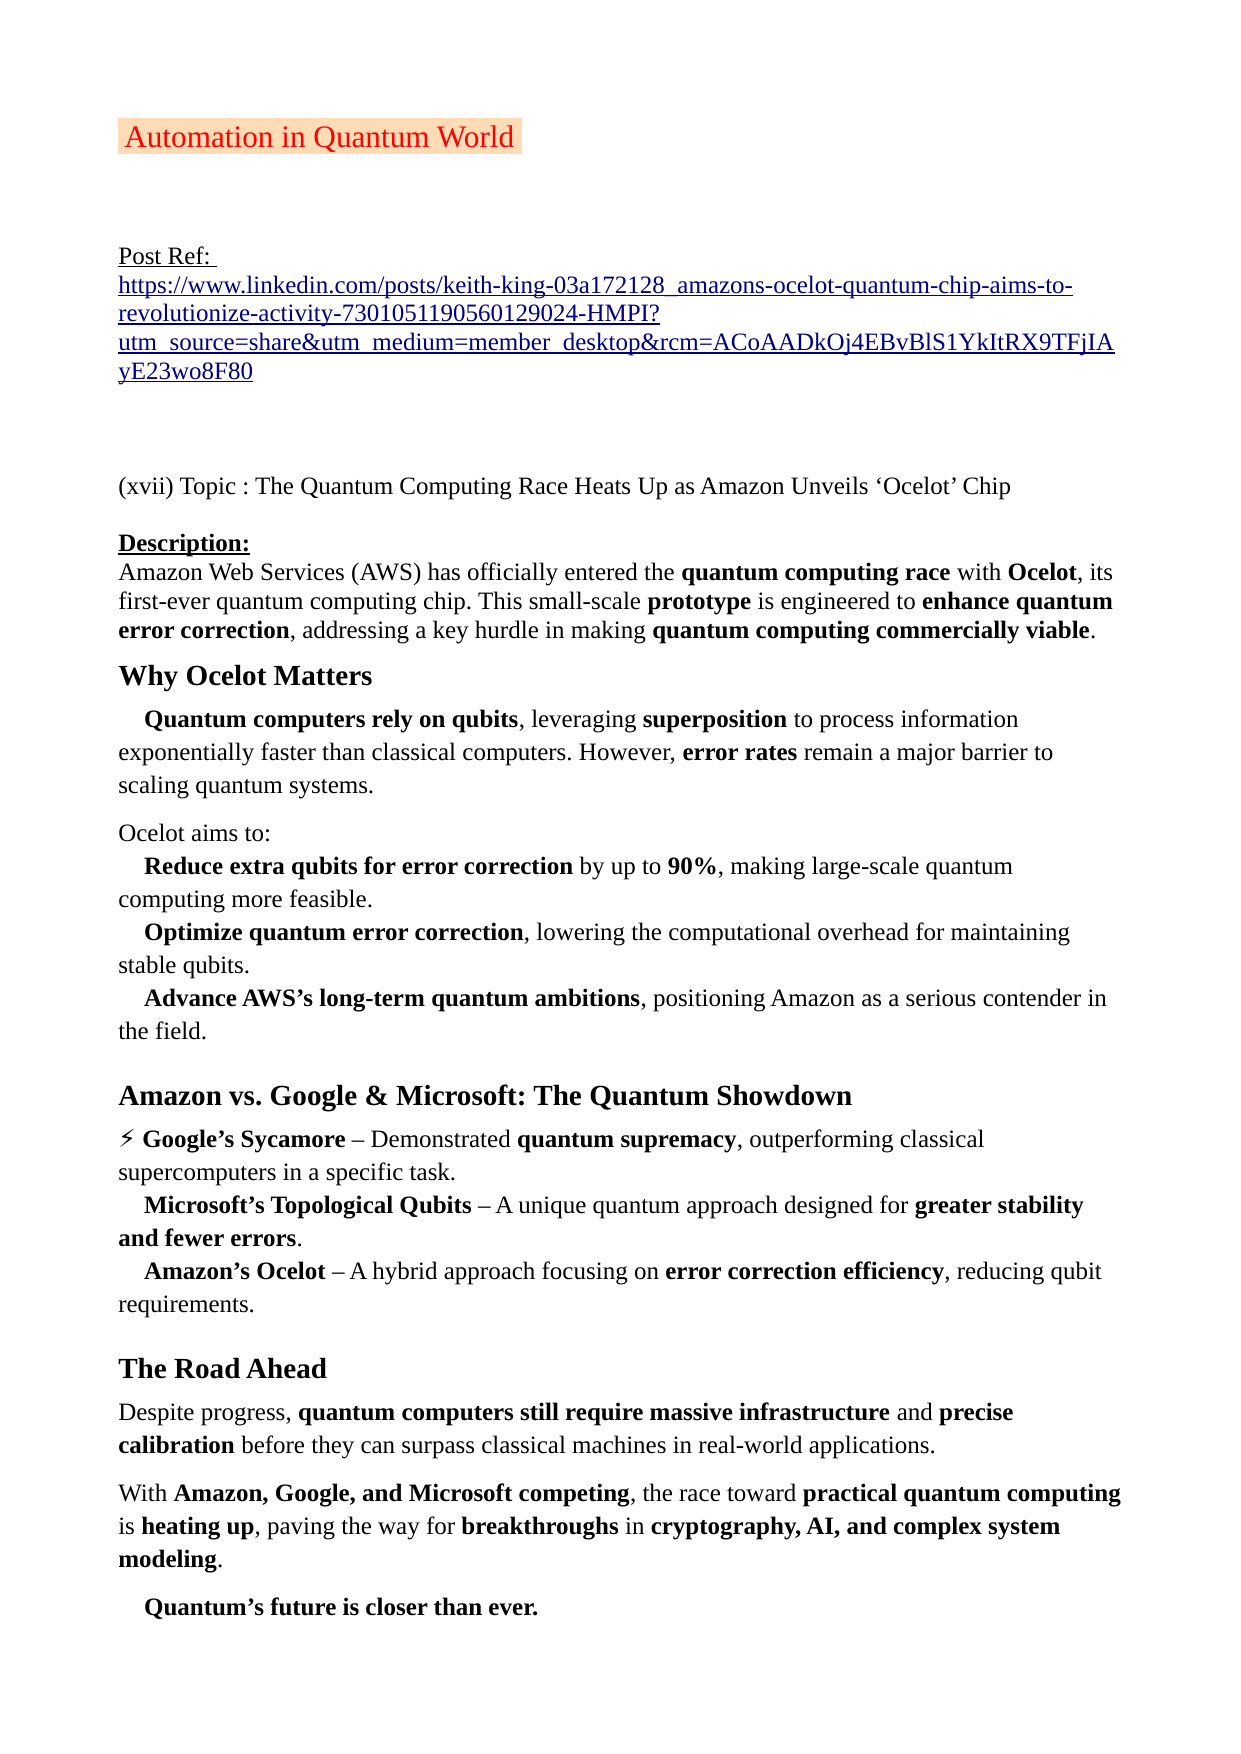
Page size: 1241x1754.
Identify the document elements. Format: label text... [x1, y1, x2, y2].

text ⚡ Google’s Sycamore – Demonstrated quantum supremacy, outperforming classical supercomputers in a specific task. 🔗 Microsoft’s Topological Qubits – A unique quantum approach designed for greater stability and fewer errors. 🚀 Amazon’s Ocelot – A hybrid approach focusing on error correction efficiency, reducing qubit requirements. [118, 1124, 1122, 1318]
text With Amazon, Google, and Microsoft competing, the race toward practical quantum computing is heating up, paving the way for breakthroughs in cryptography, AI, and complex system modeling. [118, 1478, 1122, 1573]
text 🔥 Quantum’s future is closer than ever. [118, 1592, 1122, 1621]
text Despite progress, quantum computers still require massive infrastructure and precise calibration before they can surpass classical machines in real-world applications. [118, 1397, 1122, 1459]
subtitle The Road Ahead [118, 1351, 1122, 1385]
subtitle Why Ocelot Matters [118, 658, 1122, 692]
text Post Ref: https://www.linkedin.com/posts/keith-king-03a172128_amazons-ocelot-quantum-chip-aims-to-revolutionize-activity-7301051190560129024-HMPI?utm_source=share&utm_medium=member_desktop&rcm=ACoAADkOj4EBvBlS1YkItRX9TFjIAyE23wo8F80 (xvii) Topic : The Quantum Computing Race Heats Up as Amazon Unveils ‘Ocelot’ Chip Description: Amazon Web Services (AWS) has officially entered the quantum computing race with Ocelot, its first-ever quantum computing chip. This small-scale prototype is engineered to enhance quantum error correction, addressing a key hurdle in making quantum computing commercially viable. [118, 183, 1122, 643]
subtitle Amazon vs. Google & Microsoft: The Quantum Showdown [118, 1078, 1122, 1112]
text Ocelot aims to: ✅ Reduce extra qubits for error correction by up to 90%, making large-scale quantum computing more feasible. ✅ Optimize quantum error correction, lowering the computational overhead for maintaining stable qubits. ✅ Advance AWS’s long-term quantum ambitions, positioning Amazon as a serious contender in the field. [118, 818, 1122, 1045]
text 🧠 Quantum computers rely on qubits, leveraging superposition to process information exponentially faster than classical computers. However, error rates remain a major barrier to scaling quantum systems. [118, 704, 1122, 799]
